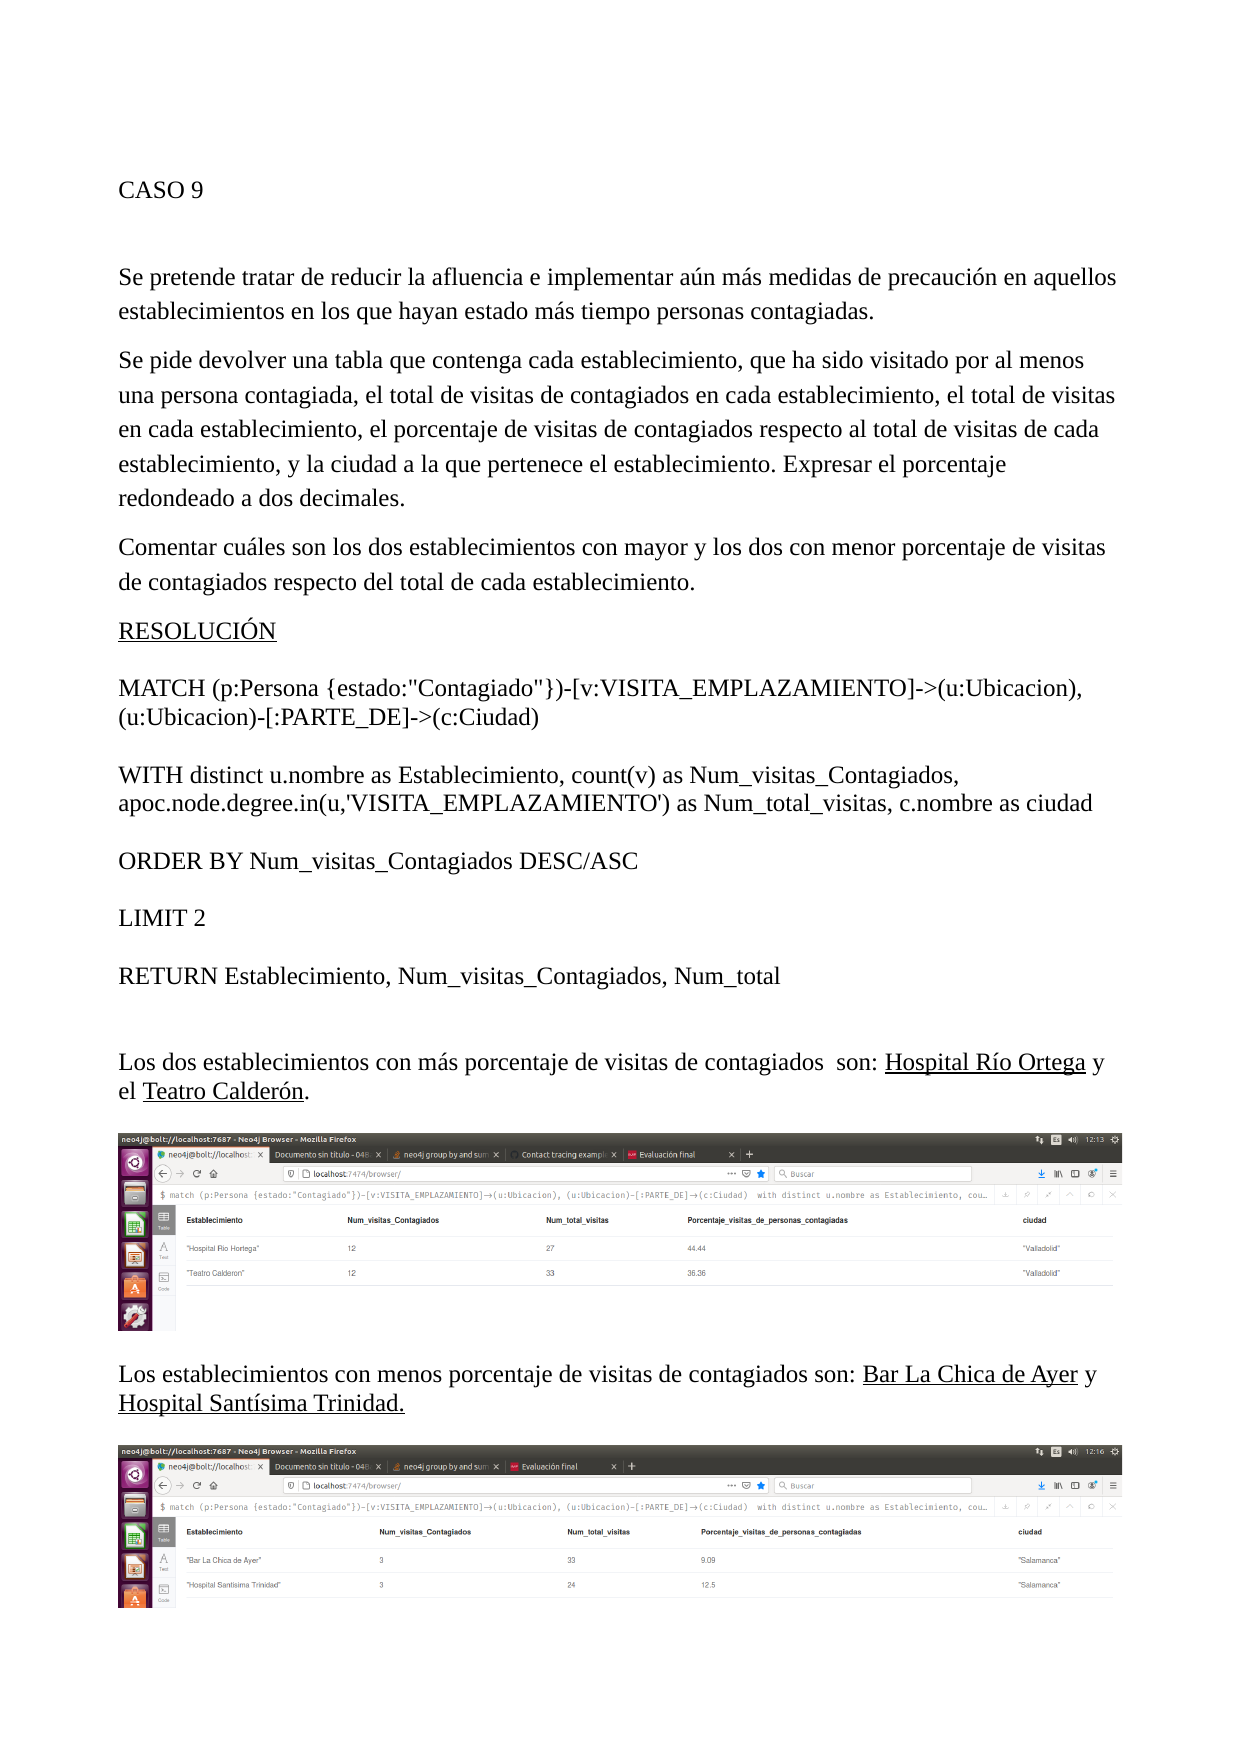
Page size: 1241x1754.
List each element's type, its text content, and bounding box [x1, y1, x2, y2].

text CASO 9 [118, 176, 1122, 204]
text ORDER BY Num_visitas_Contagiados DESC/ASC [118, 846, 1122, 875]
text MATCH (p:Persona {estado:"Contagiado"})-[v:VISITA_EMPLAZAMIENTO]->(u:Ubicacion), (u:Ubicacion)-[:PARTE_DE]->(c:Ciudad) [118, 673, 1122, 731]
text Los establecimientos con menos porcentaje de visitas de contagiados son: Bar La Chica de Ayer y Hospital Santísima Trinidad. [118, 1359, 1122, 1416]
text Los dos establecimientos con más porcentaje de visitas de contagiados son: Hospital Río Ortega y el Teatro Calderón. [118, 1047, 1122, 1105]
text Se pide devolver una tabla que contenga cada establecimiento, que ha sido visitado por al menos una persona contagiada, el total de visitas de contagiados en cada establecimiento, el total de visitas en cada establecimiento, el porcentaje de visitas de contagiados respecto al total de visitas de cada establecimiento, y la ciudad a la que pertenece el establecimiento. Expresar el porcentaje redondeado a dos decimales. [118, 345, 1122, 512]
text Se pretende tratar de reducir la afluencia e implementar aún más medidas de precaución en aquellos establecimientos en los que hayan estado más tiempo personas contagiadas. [118, 262, 1122, 325]
text RESOLUCIÓN [118, 616, 1122, 645]
text WITH distinct u.nombre as Establecimiento, count(v) as Num_visitas_Contagiados, apoc.node.degree.in(u,'VISITA_EMPLAZAMIENTO') as Num_total_visitas, c.nombre as ciudad [118, 760, 1122, 817]
text LIMIT 2 [118, 903, 1122, 932]
text Comentar cuáles son los dos establecimientos con mayor y los dos con menor porcentaje de visitas de contagiados respecto del total de cada establecimiento. [118, 532, 1122, 596]
text RETURN Establecimiento, Num_visitas_Contagiados, Num_total [118, 961, 1122, 990]
